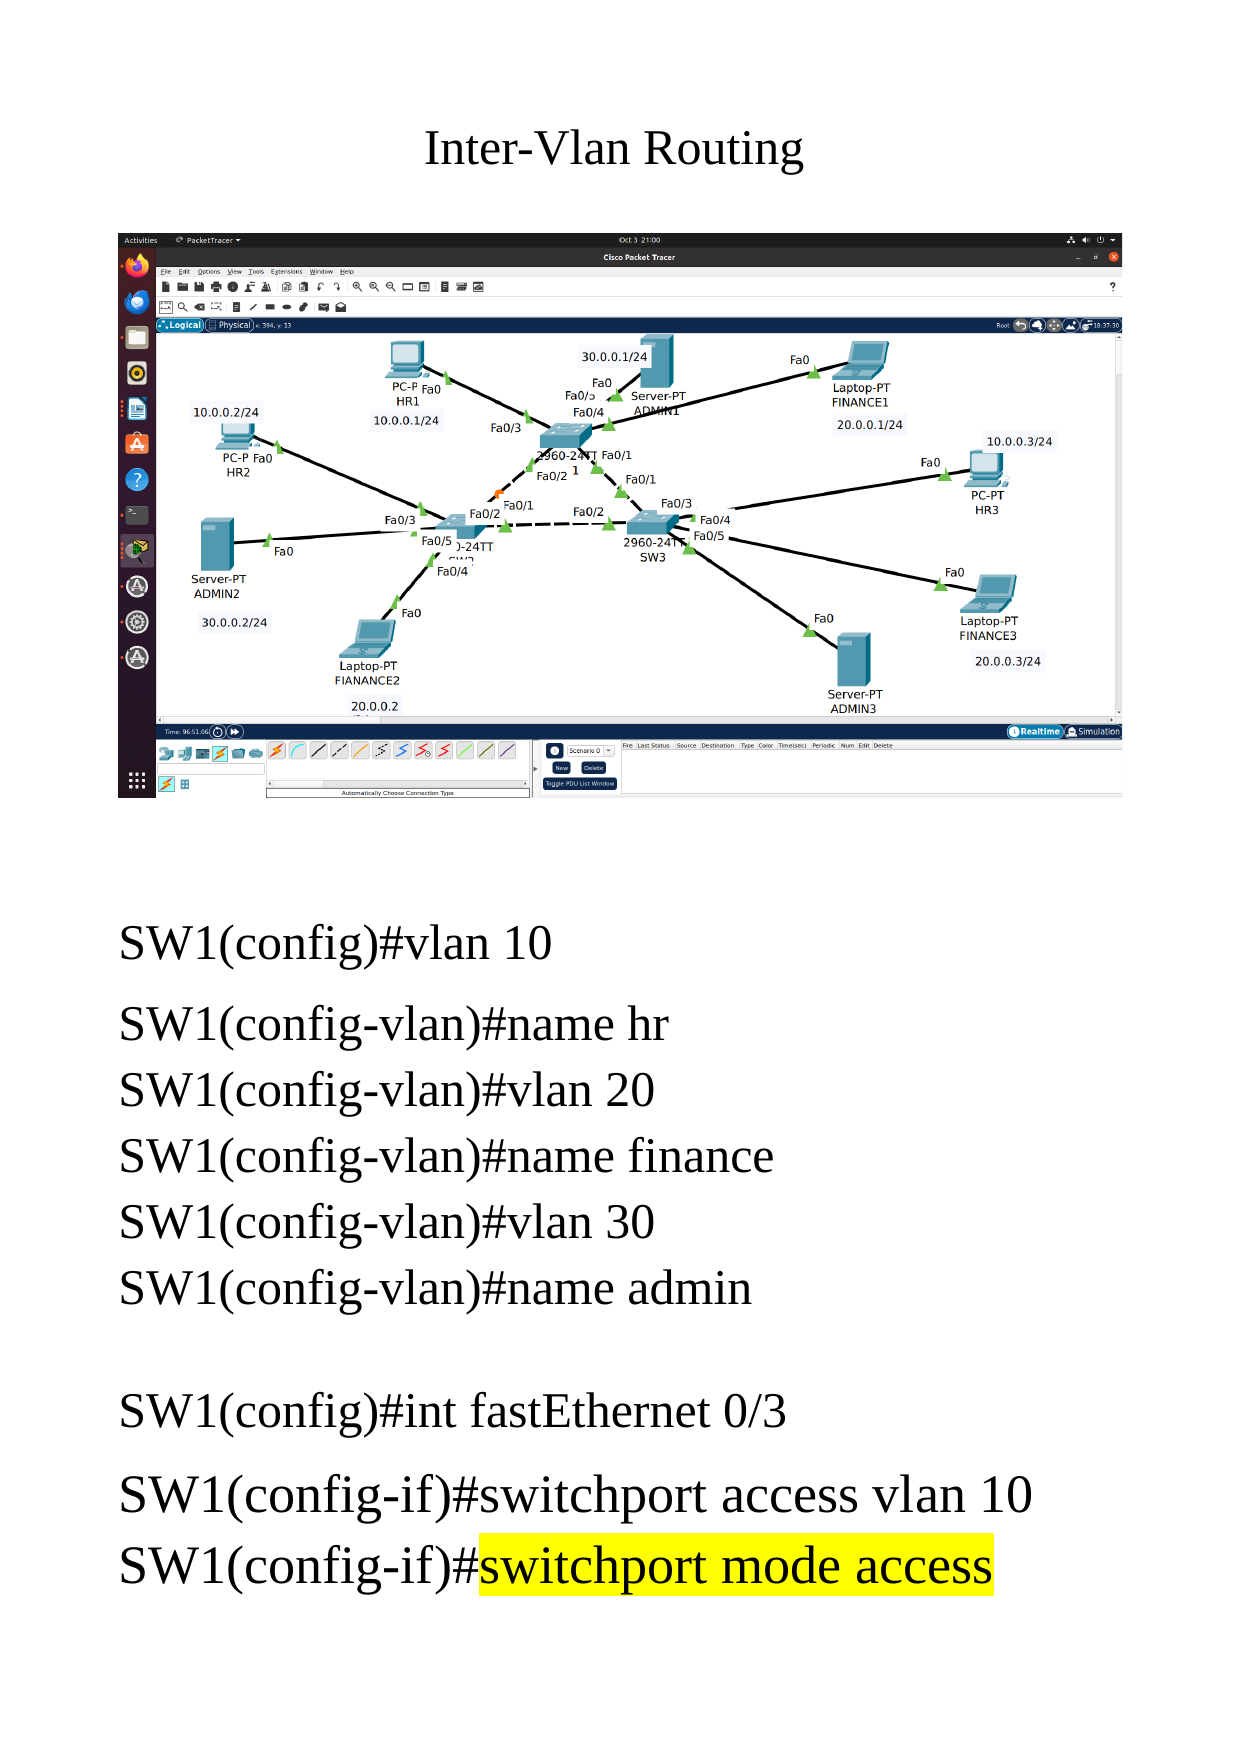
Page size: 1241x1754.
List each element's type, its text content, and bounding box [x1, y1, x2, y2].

picture [118, 233, 1123, 798]
text SW1(config)#int fastEthernet 0/3 [118, 1381, 1122, 1439]
text SW1(config-vlan)#name hr [118, 993, 1122, 1051]
text SW1(config-if)#switchport access vlan 10 [118, 1462, 1122, 1524]
text Inter-Vlan Routing [118, 118, 1122, 176]
text SW1(config-vlan)#vlan 30 [118, 1192, 1122, 1249]
text SW1(config)#vlan 10 [118, 913, 1122, 970]
text SW1(config-vlan)#vlan 20 [118, 1059, 1122, 1117]
text SW1(config-vlan)#name finance [118, 1126, 1122, 1183]
text SW1(config-if)#switchport mode access [118, 1533, 1122, 1596]
text SW1(config-vlan)#name admin [118, 1258, 1122, 1315]
